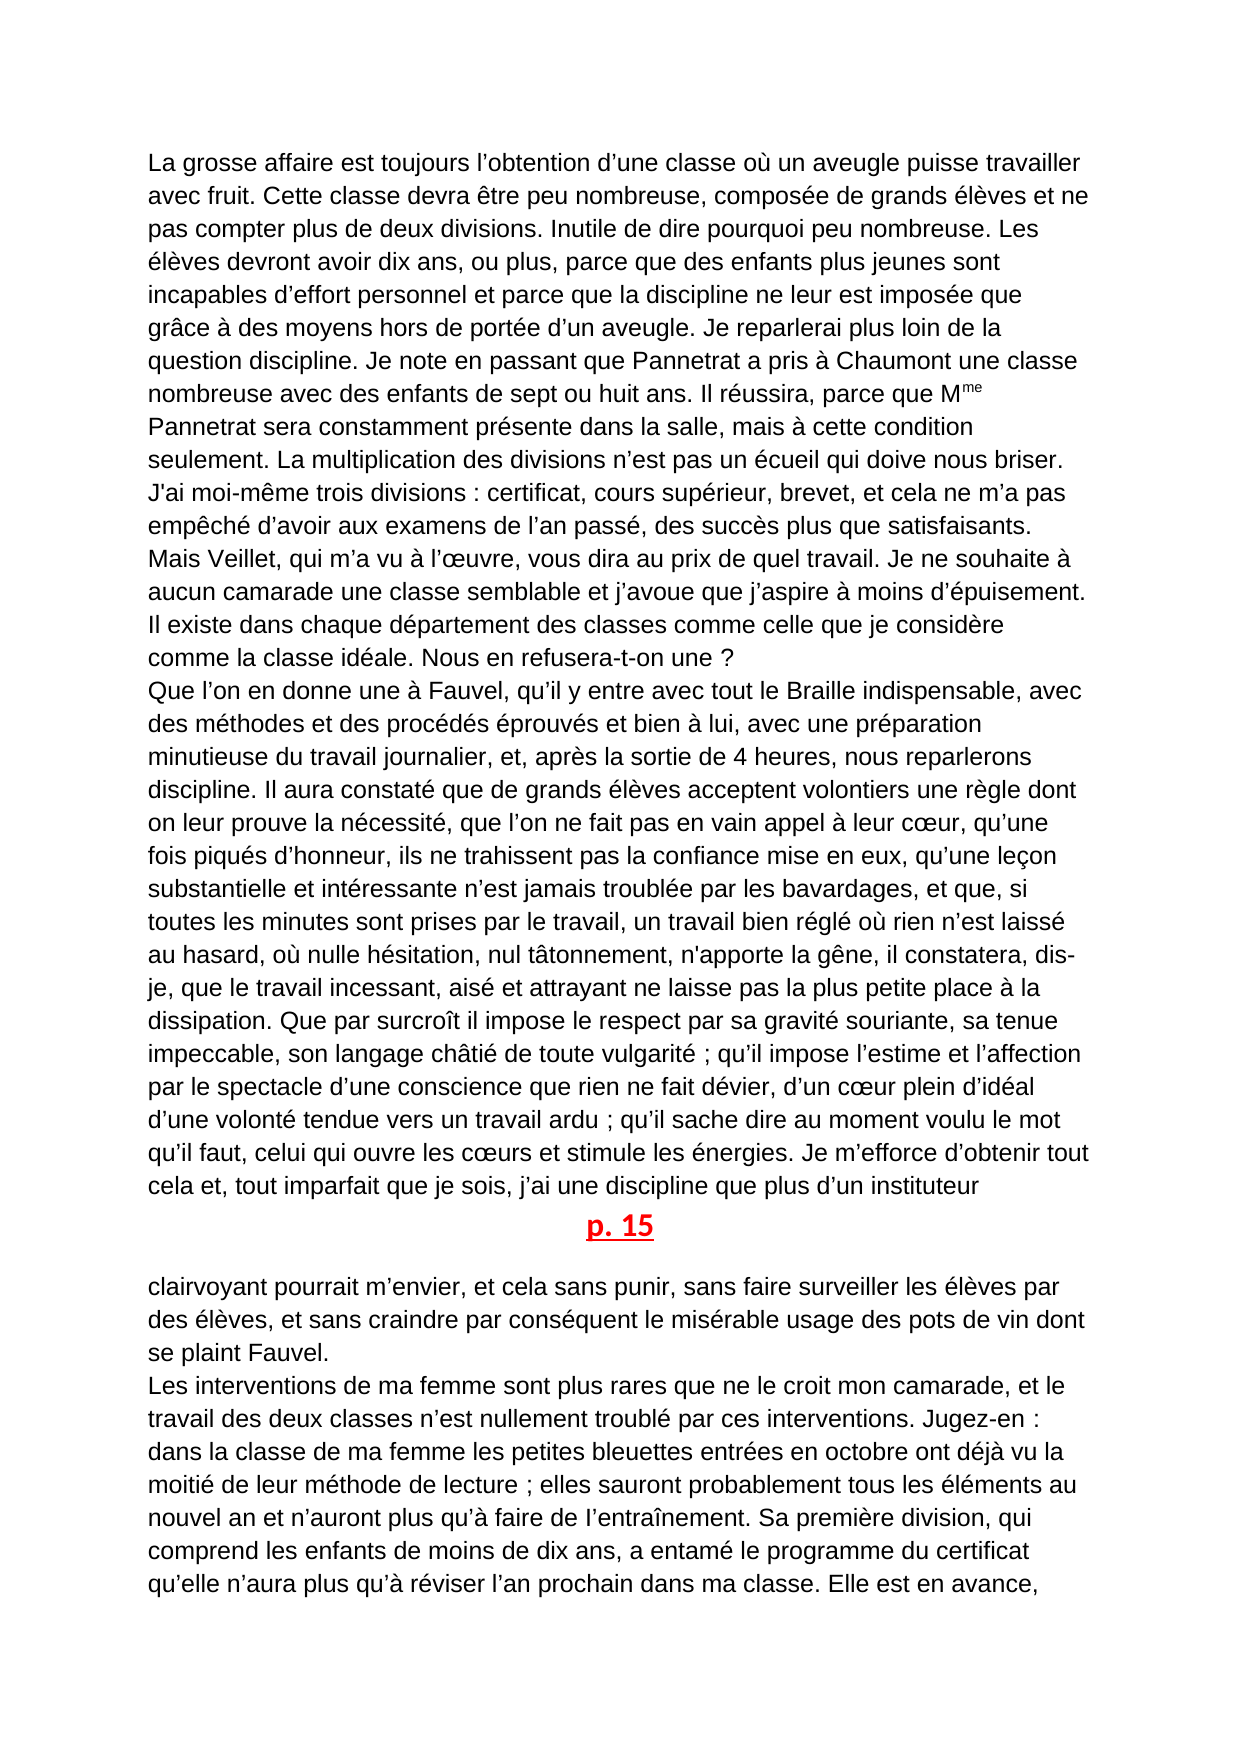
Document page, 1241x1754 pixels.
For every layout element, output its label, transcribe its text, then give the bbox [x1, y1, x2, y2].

text Les interventions de ma femme sont plus rares que ne le croit mon camarade, et le travail des deux classes n’est nullement troublé par ces interventions. Jugez-en : dans la classe de ma femme les petites bleuettes entrées en octobre ont déjà vu la moitié de leur méthode de lecture ; elles sauront probablement tous les éléments au nouvel an et n’auront plus qu’à faire de I’entraînement. Sa première division, qui comprend les enfants de moins de dix ans, a entamé le programme du certificat qu’elle n’aura plus qu’à réviser l’an prochain dans ma classe. Elle est en avance, [148, 1371, 1093, 1598]
text La grosse affaire est toujours l’obtention d’une classe où un aveugle puisse travailler avec fruit. Cette classe devra être peu nombreuse, composée de grands élèves et ne pas compter plus de deux divisions. Inutile de dire pourquoi peu nombreuse. Les élèves devront avoir dix ans, ou plus, parce que des enfants plus jeunes sont incapables d’effort personnel et parce que la discipline ne leur est imposée que grâce à des moyens hors de portée d’un aveugle. Je reparlerai plus loin de la question discipline. Je note en passant que Pannetrat a pris à Chaumont une classe nombreuse avec des enfants de sept ou huit ans. Il réussira, parce que Mme Pannetrat sera constamment présente dans la salle, mais à cette condition seulement. La multiplication des divisions n’est pas un écueil qui doive nous briser. J'ai moi-même trois divisions : certificat, cours supérieur, brevet, et cela ne m’a pas empêché d’avoir aux examens de l’an passé, des succès plus que satisfaisants. Mais Veillet, qui m’a vu à l’œuvre, vous dira au prix de quel travail. Je ne souhaite à aucun camarade une classe semblable et j’avoue que j’aspire à moins d’épuisement. Il existe dans chaque département des classes comme celle que je considère comme la classe idéale. Nous en refusera-t-on une ? [148, 148, 1093, 672]
text Que l’on en donne une à Fauvel, qu’il y entre avec tout le Braille indispensable, avec des méthodes et des procédés éprouvés et bien à lui, avec une préparation minutieuse du travail journalier, et, après la sortie de 4 heures, nous reparlerons discipline. Il aura constaté que de grands élèves acceptent volontiers une règle dont on leur prouve la nécessité, que l’on ne fait pas en vain appel à leur cœur, qu’une fois piqués d’honneur, ils ne trahissent pas la confiance mise en eux, qu’une leçon substantielle et intéressante n’est jamais troublée par les bavardages, et que, si toutes les minutes sont prises par le travail, un travail bien réglé où rien n’est laissé au hasard, où nulle hésitation, nul tâtonnement, n'apporte la gêne, il constatera, dis-je, que le travail incessant, aisé et attrayant ne laisse pas la plus petite place à la dissipation. Que par surcroît il impose le respect par sa gravité souriante, sa tenue impeccable, son langage châtié de toute vulgarité ; qu’il impose l’estime et l’affection par le spectacle d’une conscience que rien ne fait dévier, d’un cœur plein d’idéal d’une volonté tendue vers un travail ardu ; qu’il sache dire au moment voulu le mot qu’il faut, celui qui ouvre les cœurs et stimule les énergies. Je m’efforce d’obtenir tout cela et, tout imparfait que je sois, j’ai une discipline que plus d’un instituteur [148, 676, 1093, 1200]
text clairvoyant pourrait m’envier, et cela sans punir, sans faire surveiller les élèves par des élèves, et sans craindre par conséquent le misérable usage des pots de vin dont se plaint Fauvel. [148, 1272, 1093, 1367]
text p. 15 [148, 1204, 1093, 1245]
